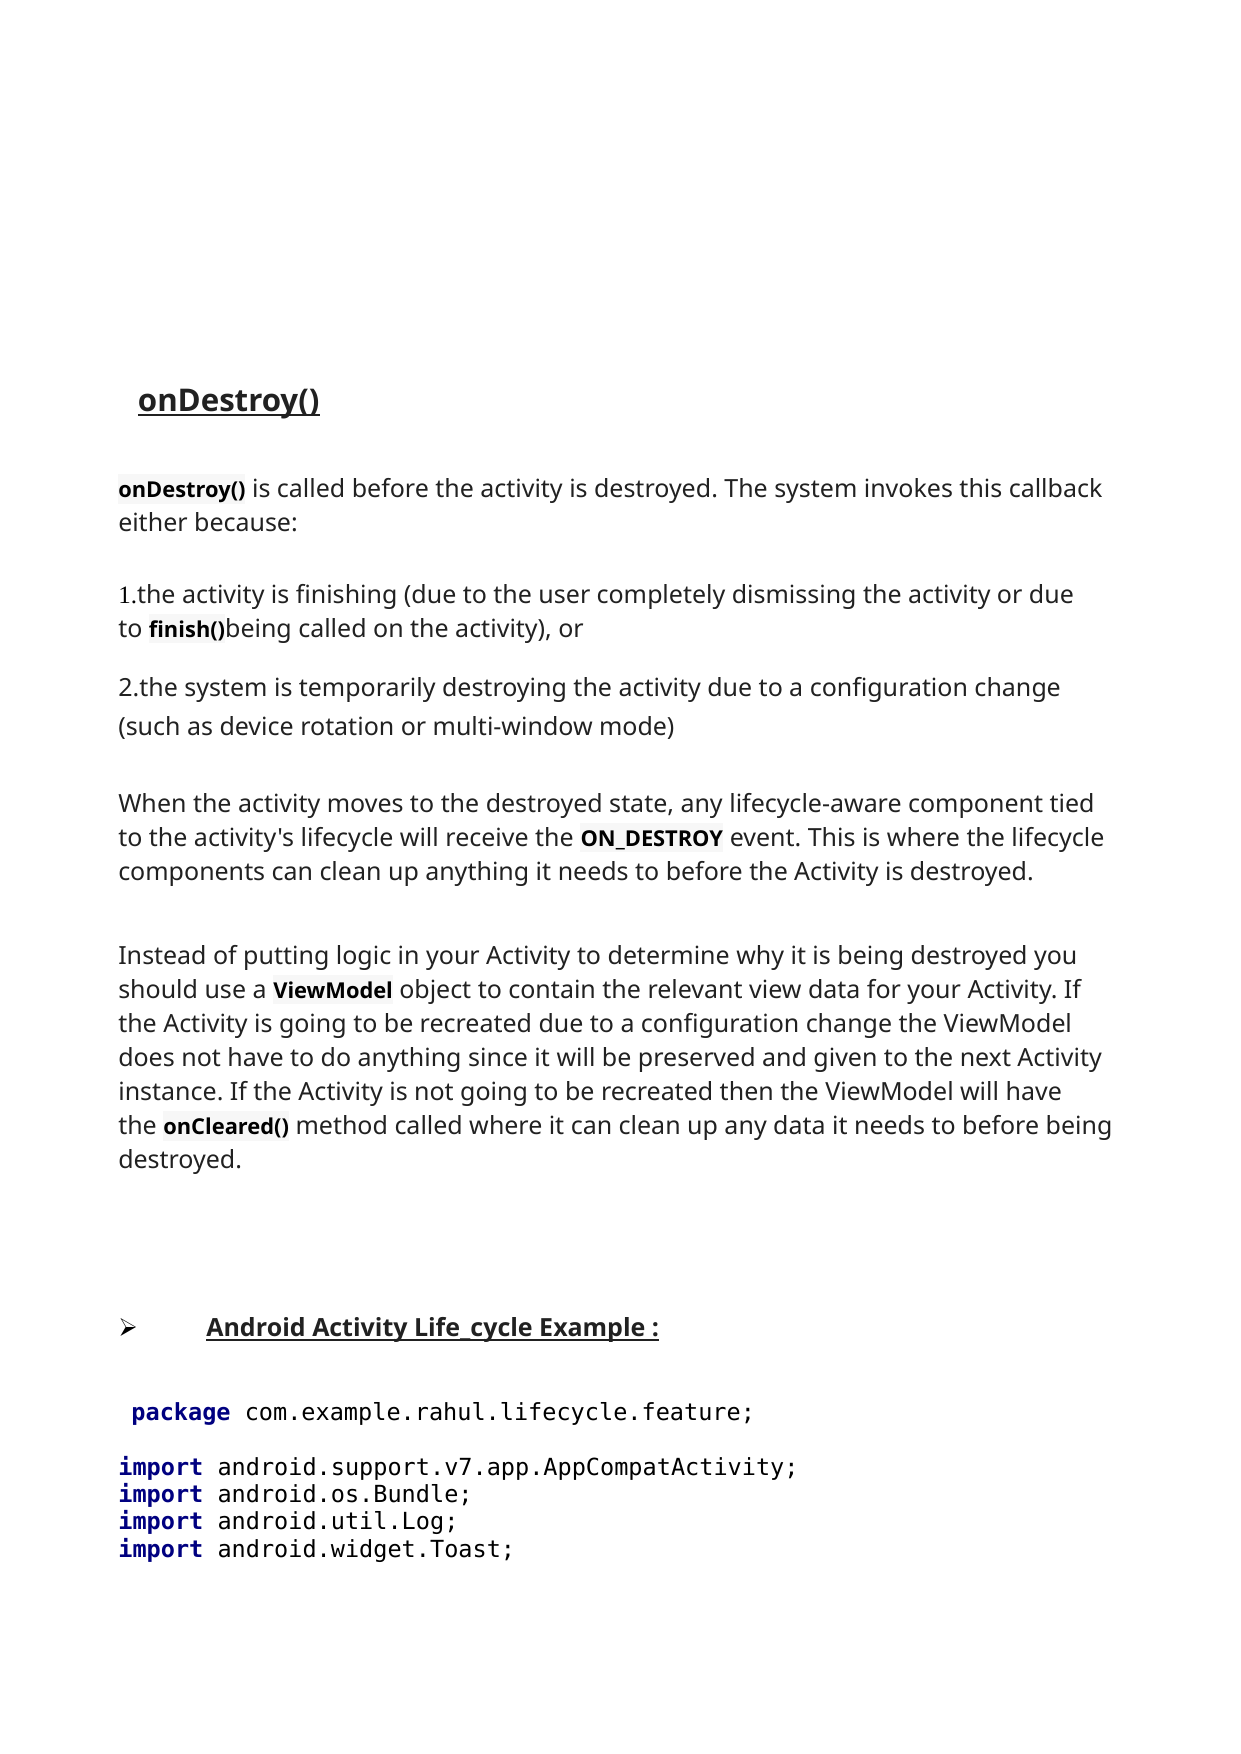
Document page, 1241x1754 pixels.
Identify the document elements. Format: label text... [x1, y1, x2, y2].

text import android.widget.Toast; [118, 1535, 1122, 1563]
text import android.util.Log; [118, 1508, 1122, 1535]
text Instead of putting logic in your Activity to determine why it is being destroyed you should use a ViewModel object to contain the relevant view data for your Activity. If the Activity is going to be recreated due to a configuration change the ViewModel does not have to do anything since it will be preserved and given to the next Activity instance. If the Activity is not going to be recreated then the ViewModel will have the onCleared() method called where it can clean up any data it needs to before being destroyed. [118, 937, 1122, 1176]
text import android.support.v7.app.AppCompatActivity; [118, 1453, 1122, 1480]
list the system is temporarily destroying the activity due to a configuration change (such as device rotation or multi-window mode) [118, 669, 1122, 743]
list the activity is finishing (due to the user completely dismissing the activity or due to finish()being called on the activity), or [118, 576, 1122, 644]
text onDestroy() [118, 378, 1122, 421]
text onDestroy() is called before the activity is destroyed. The system invokes this callback either because: [118, 471, 1122, 539]
text package com.example.rahul.lifecycle.feature; [118, 1394, 1122, 1428]
text When the activity moves to the destroyed state, any lifecycle-aware component tied to the activity's lifecycle will receive the ON_DESTROY event. This is where the lifecycle components can clean up anything it needs to before the Activity is destroyed. [118, 785, 1122, 887]
list Android Activity Life_cycle Example : [118, 1310, 1122, 1344]
text import android.os.Bundle; [118, 1480, 1122, 1508]
